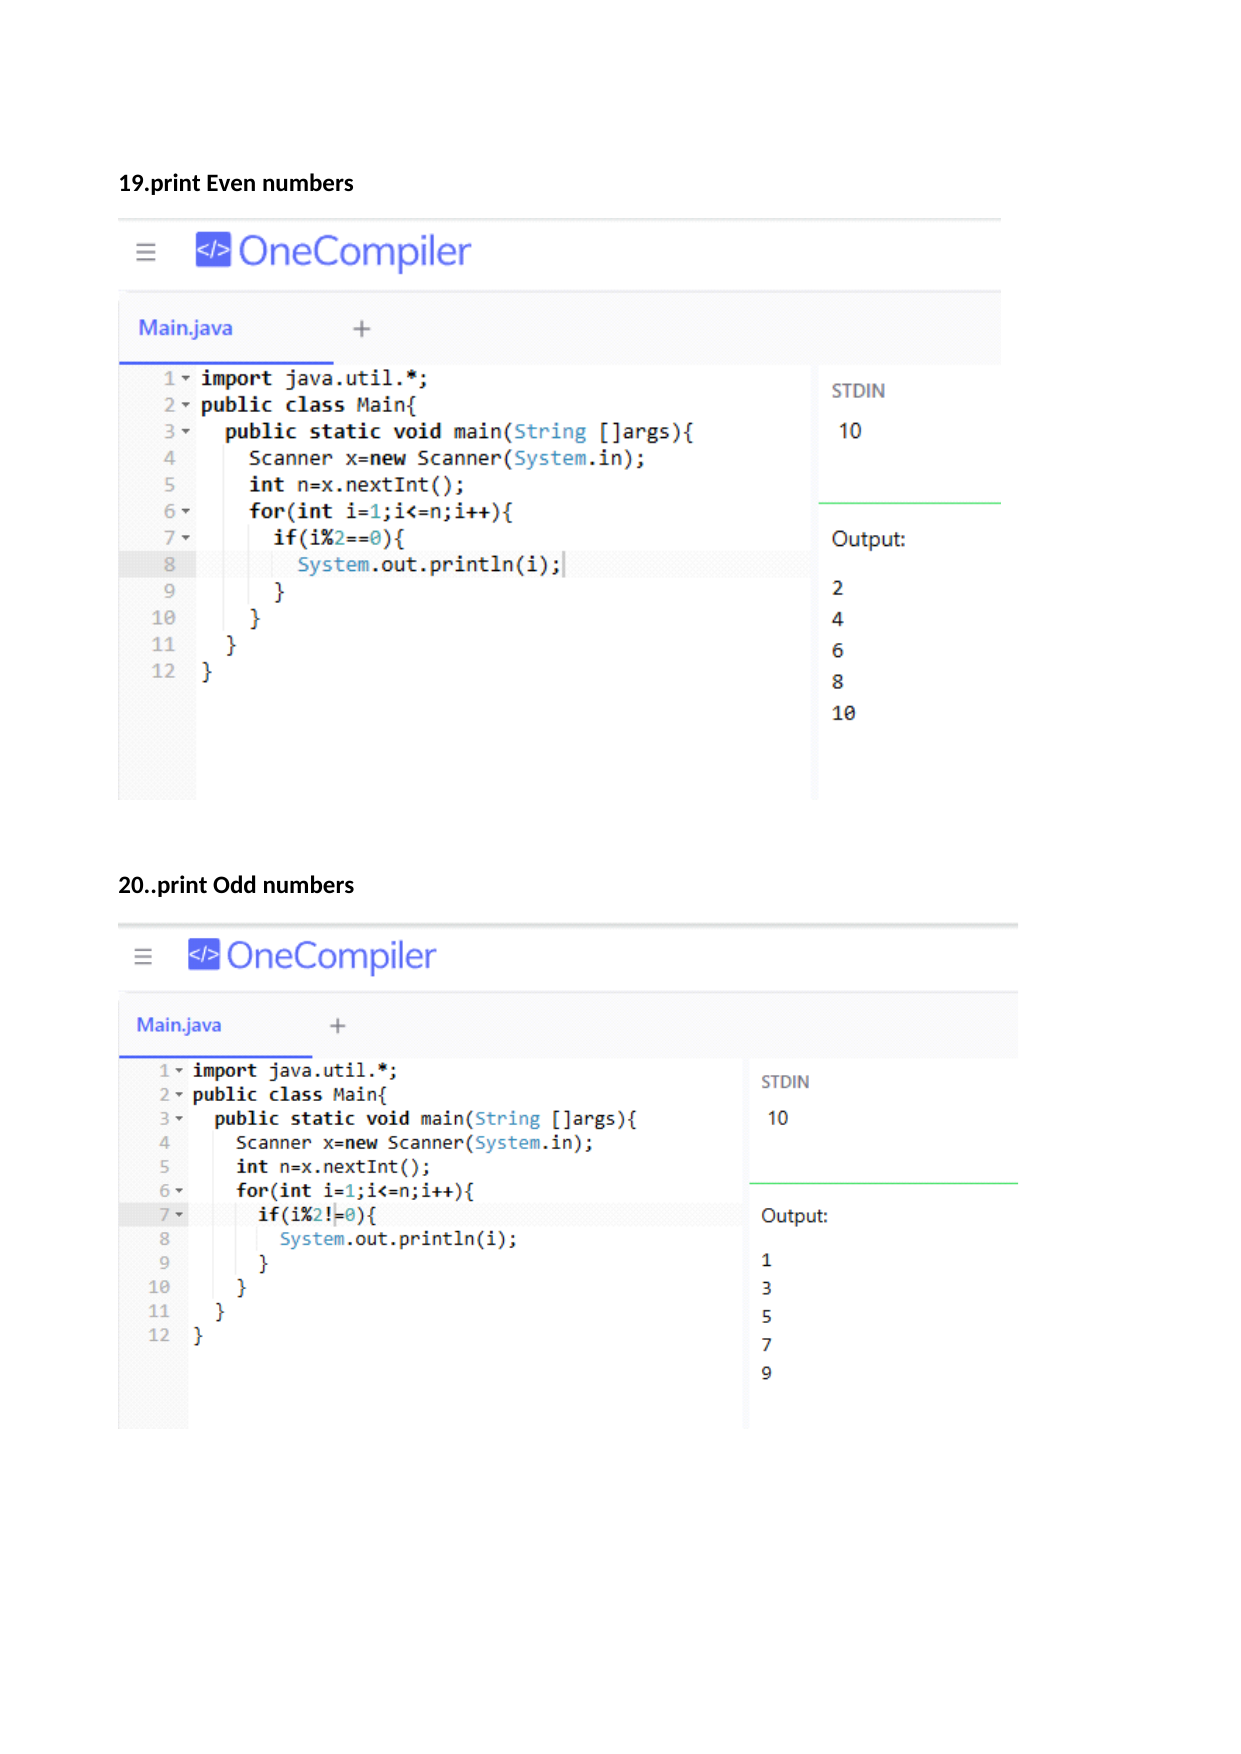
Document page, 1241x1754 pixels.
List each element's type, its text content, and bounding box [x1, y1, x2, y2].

text 19.print Even numbers [118, 167, 1122, 197]
text 20..print Odd numbers [118, 869, 1122, 900]
